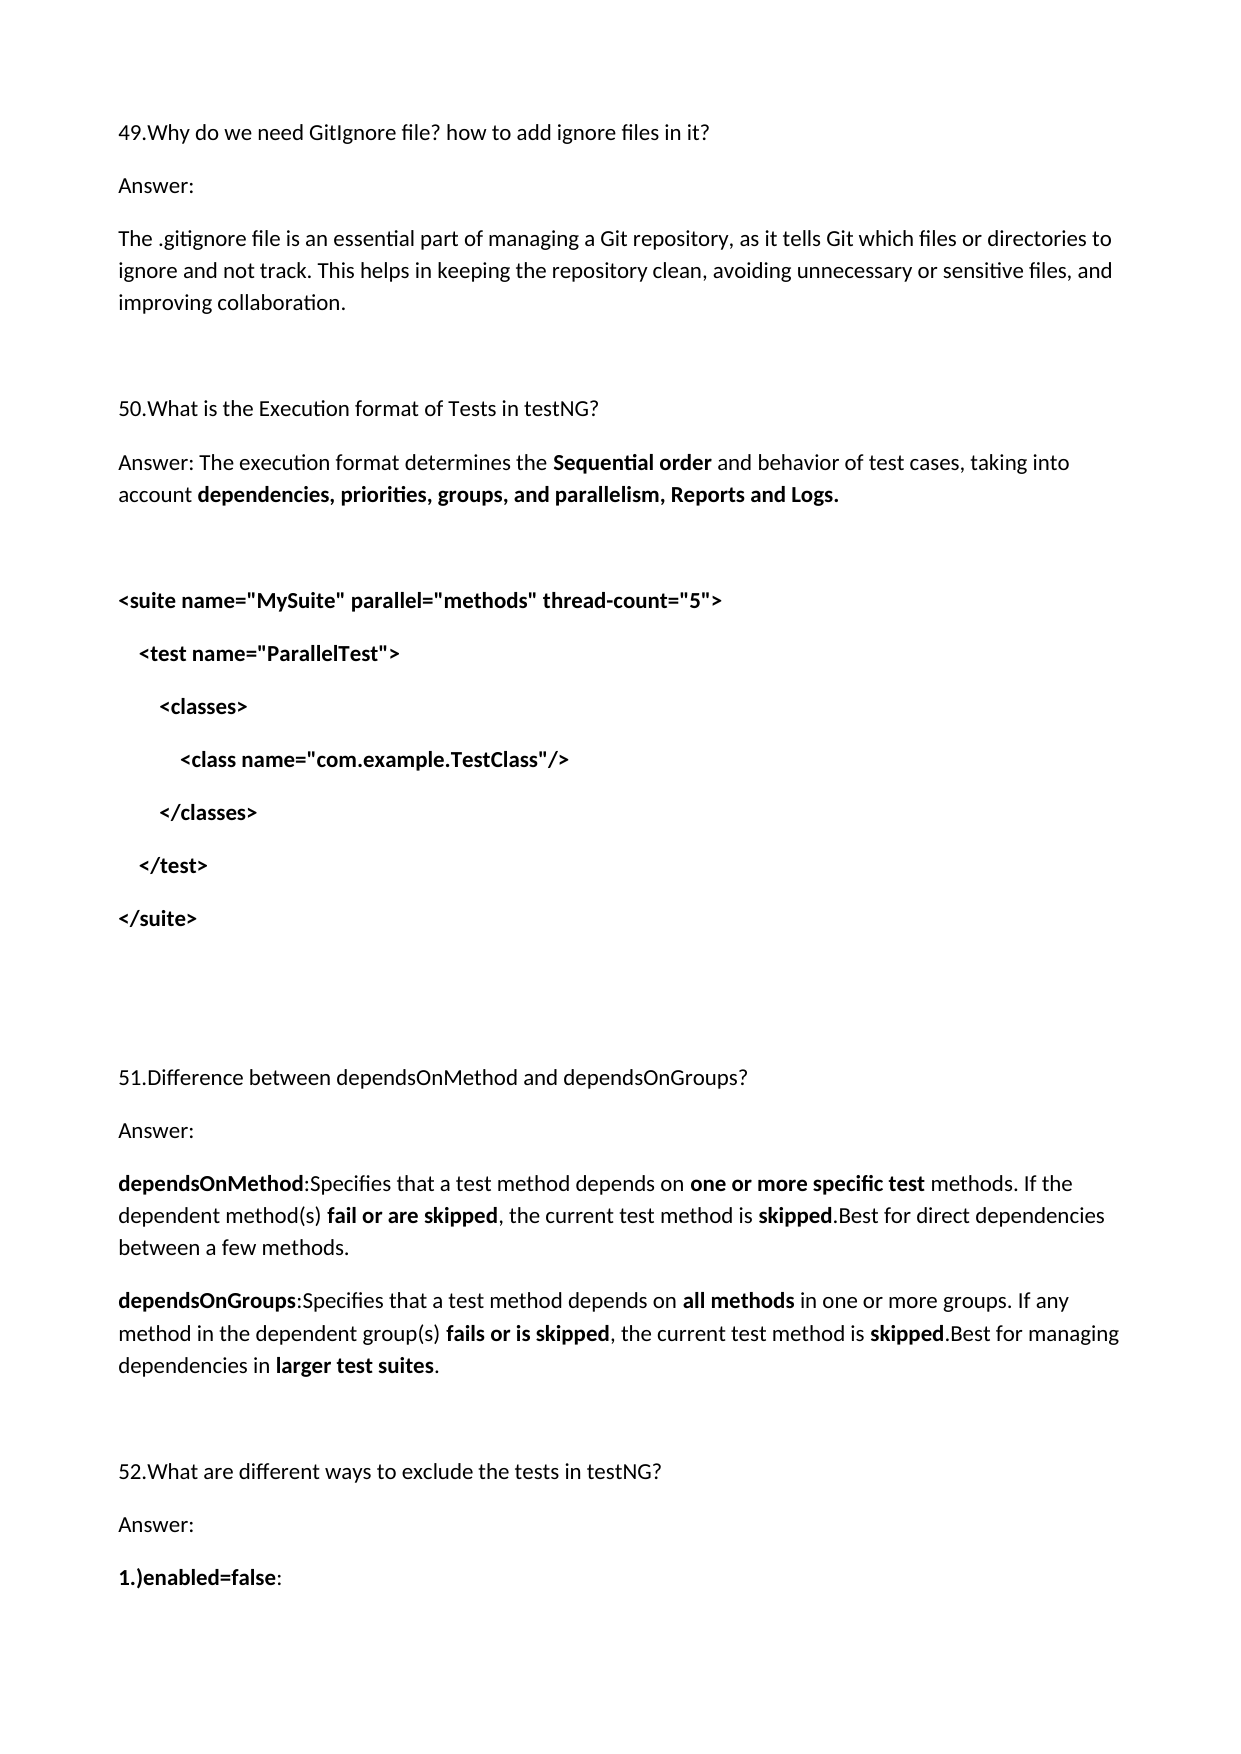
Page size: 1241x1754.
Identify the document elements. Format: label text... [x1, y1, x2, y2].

text Answer: [118, 171, 1122, 199]
text 49.Why do we need GitIgnore file? how to add ignore files in it? [118, 118, 1122, 146]
text Answer: The execution format determines the Sequential order and behavior of test cases, taking into account dependencies, priorities, groups, and parallelism, Reports and Logs. [118, 448, 1122, 508]
text <test name="ParallelTest"> [118, 639, 1122, 667]
text Answer: [118, 1510, 1122, 1538]
text 51.Difference between dependsOnMethod and dependsOnGroups? [118, 1063, 1122, 1091]
text </suite> [118, 904, 1122, 932]
text <class name="com.example.TestClass"/> [118, 745, 1122, 773]
text </classes> [118, 798, 1122, 826]
text 1.)enabled=false: [118, 1563, 1122, 1591]
text 50.What is the Execution format of Tests in testNG? [118, 394, 1122, 423]
text The .gitignore file is an essential part of managing a Git repository, as it tells Git which files or directories to ignore and not track. This helps in keeping the repository clean, avoiding unnecessary or sensitive files, and improving collaboration. [118, 224, 1122, 317]
text 52.What are different ways to exclude the tests in testNG? [118, 1457, 1122, 1485]
text dependsOnMethod:Specifies that a test method depends on one or more specific test methods. If the dependent method(s) fail or are skipped, the current test method is skipped.Best for direct dependencies between a few methods. [118, 1169, 1122, 1261]
text <classes> [118, 692, 1122, 720]
text </test> [118, 851, 1122, 879]
text dependsOnGroups:Specifies that a test method depends on all methods in one or more groups. If any method in the dependent group(s) fails or is skipped, the current test method is skipped.Best for managing dependencies in larger test suites. [118, 1286, 1122, 1379]
text <suite name="MySuite" parallel="methods" thread-count="5"> [118, 586, 1122, 614]
text Answer: [118, 1116, 1122, 1144]
